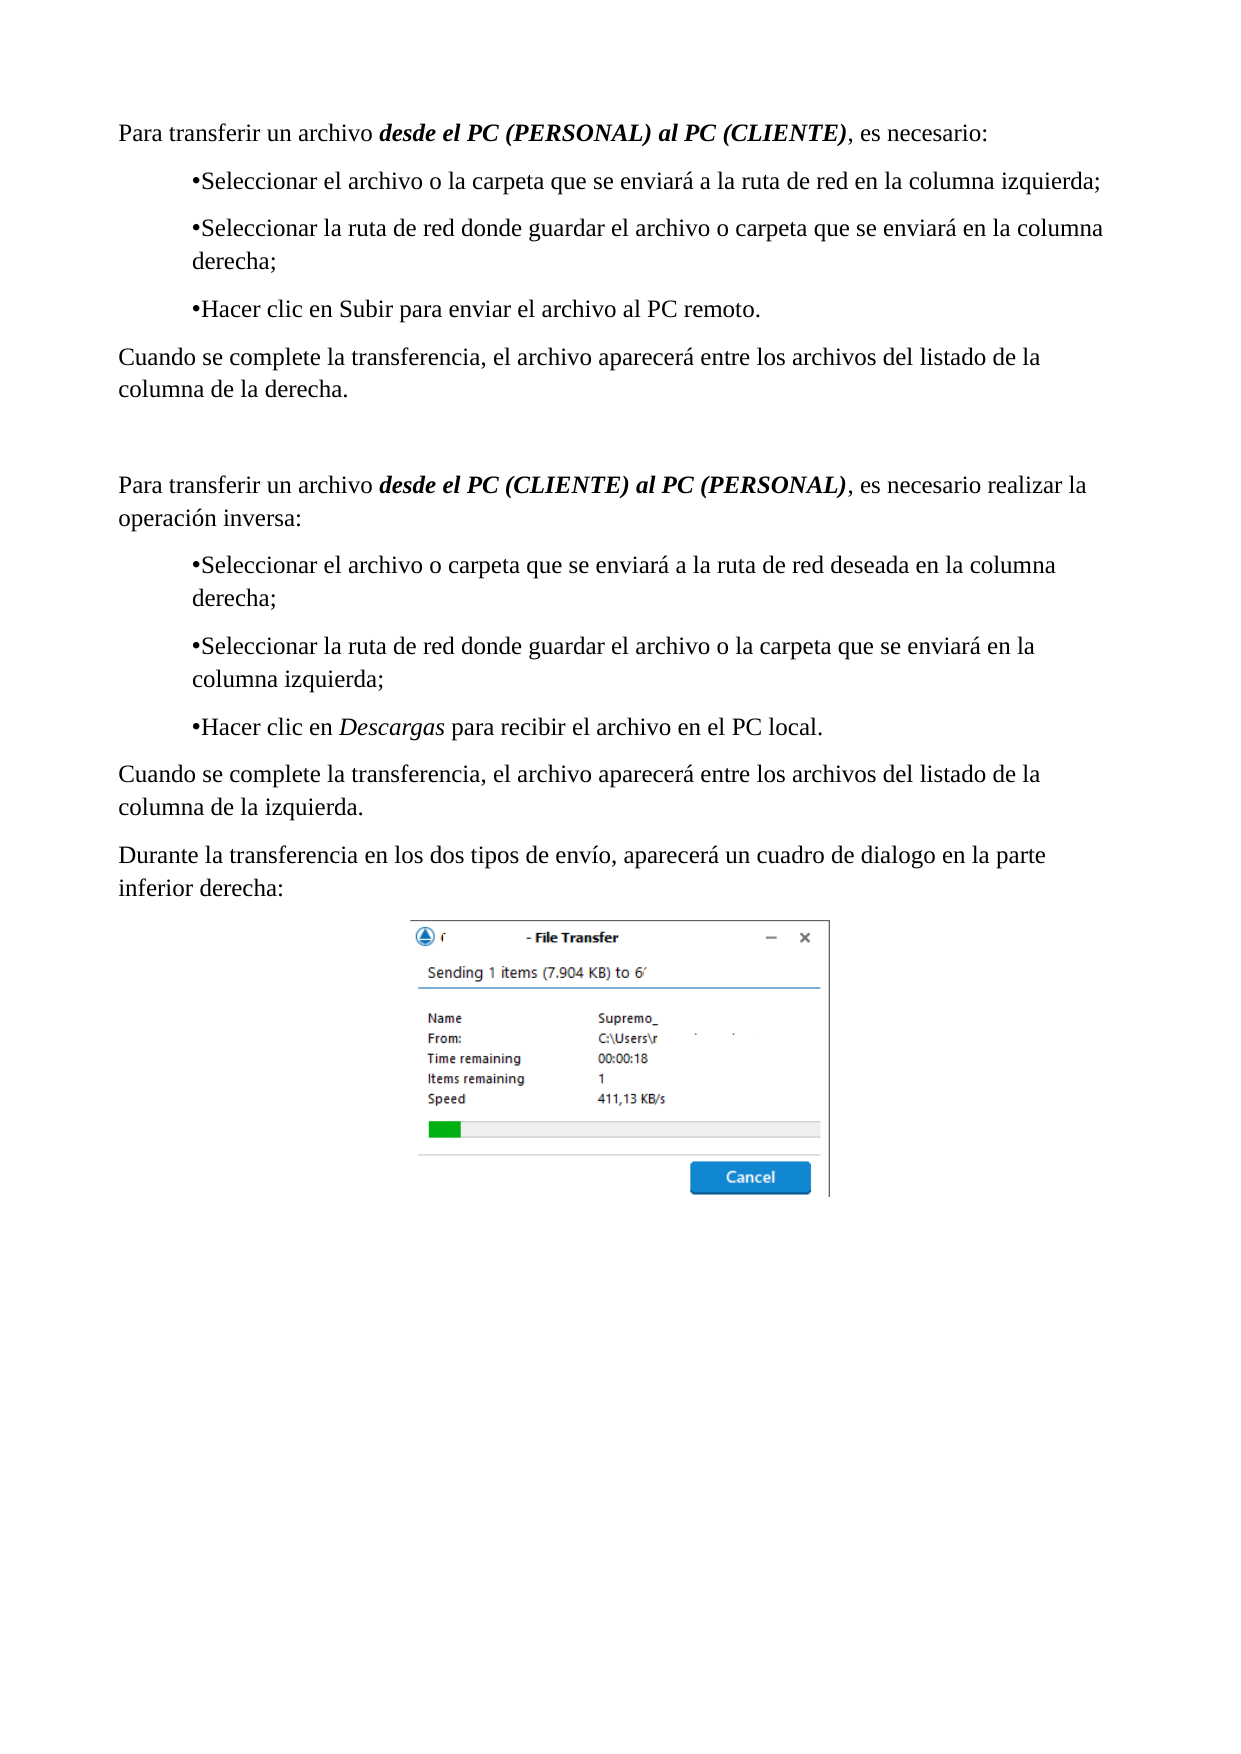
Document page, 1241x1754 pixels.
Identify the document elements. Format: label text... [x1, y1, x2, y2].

list Hacer clic en Subir para enviar el archivo al PC remoto. [118, 294, 1122, 323]
list Seleccionar la ruta de red donde guardar el archivo o carpeta que se enviará en la columna derecha; [118, 213, 1122, 275]
list Seleccionar la ruta de red donde guardar el archivo o la carpeta que se enviará en la columna izquierda; [118, 631, 1122, 693]
text Durante la transferencia en los dos tipos de envío, aparecerá un cuadro de dialogo en la parte inferior derecha: [118, 840, 1122, 902]
text Cuando se complete la transferencia, el archivo aparecerá entre los archivos del listado de la columna de la derecha. [118, 342, 1122, 403]
text Cuando se complete la transferencia, el archivo aparecerá entre los archivos del listado de la columna de la izquierda. [118, 759, 1122, 821]
text Para transferir un archivo desde el PC (PERSONAL) al PC (CLIENTE), es necesario: [118, 118, 1122, 147]
list Hacer clic en Descargas para recibir el archivo en el PC local. [118, 712, 1122, 740]
text Para transferir un archivo desde el PC (CLIENTE) al PC (PERSONAL), es necesario realizar la operación inversa: [118, 470, 1122, 532]
list Seleccionar el archivo o carpeta que se enviará a la ruta de red deseada en la columna derecha; [118, 550, 1122, 612]
picture [410, 920, 830, 1197]
list Seleccionar el archivo o la carpeta que se enviará a la ruta de red en la columna izquierda; [118, 166, 1122, 194]
